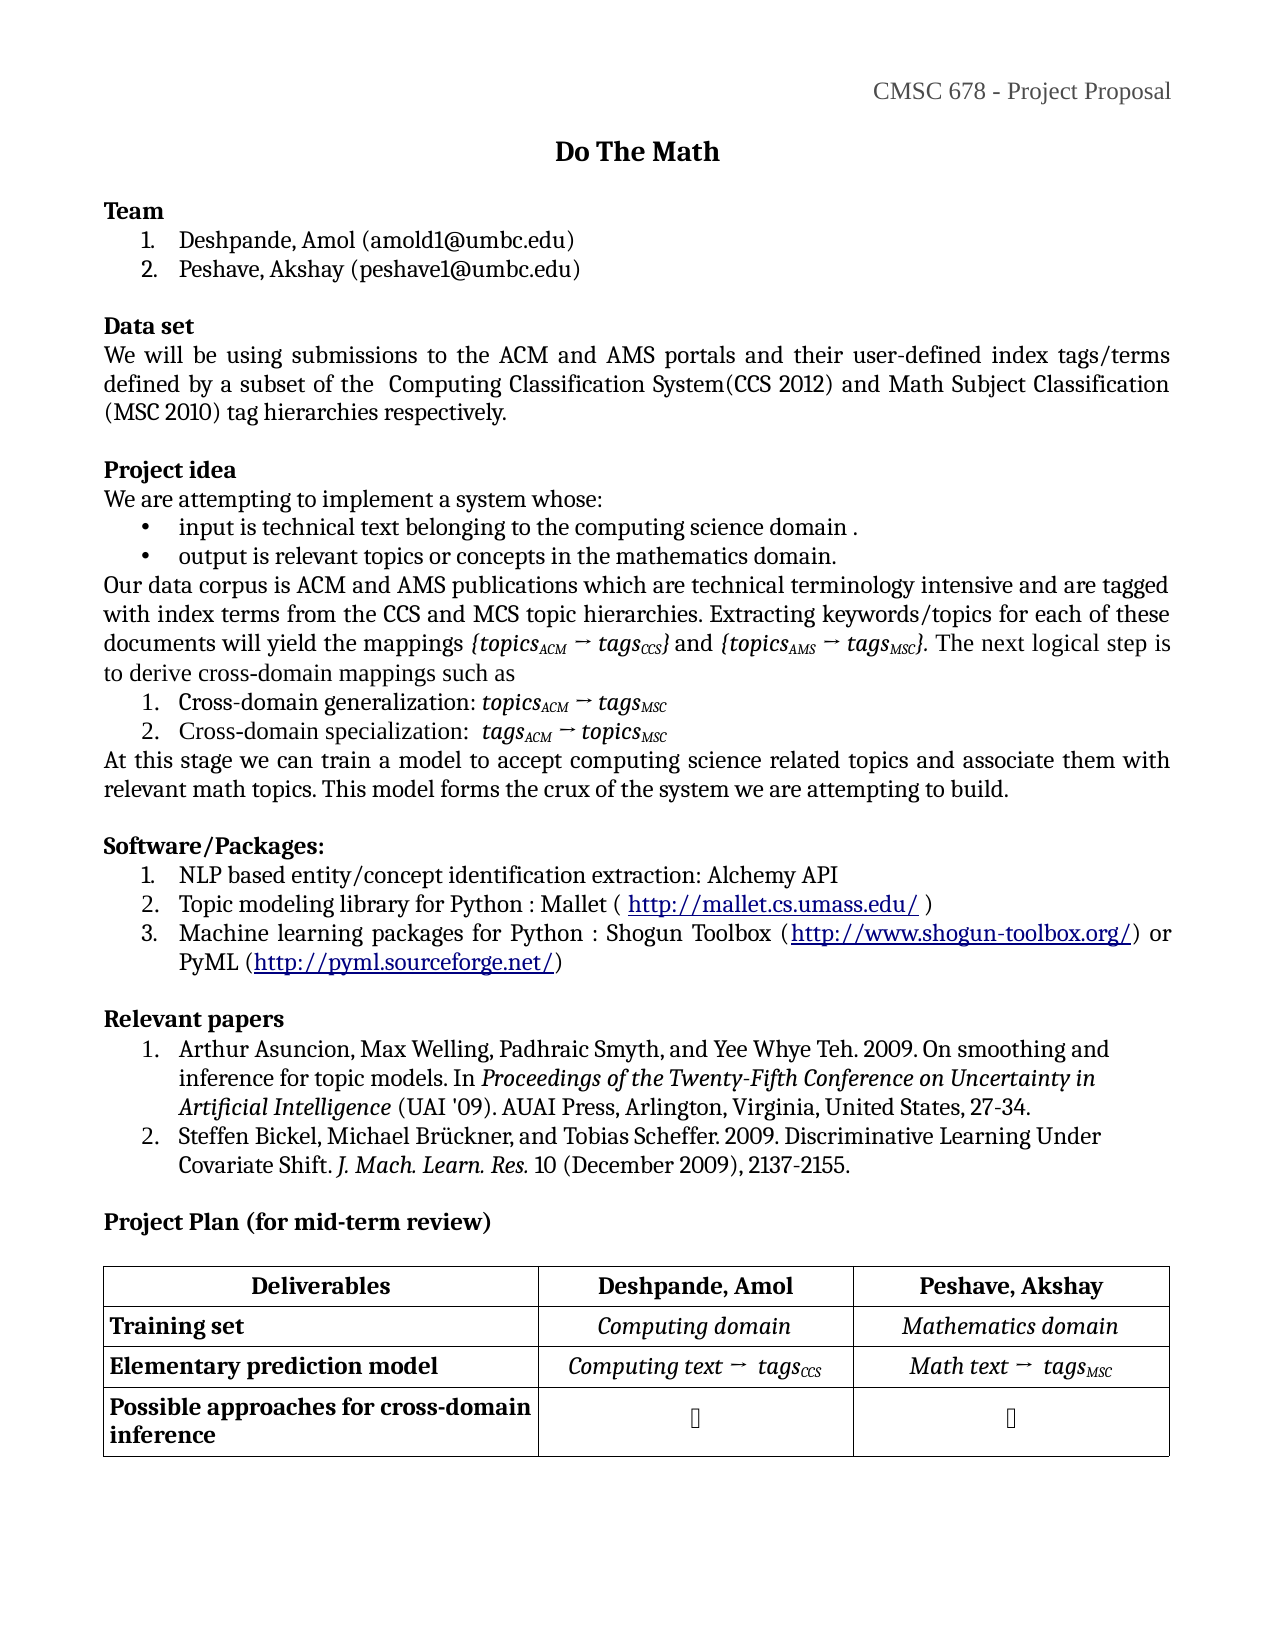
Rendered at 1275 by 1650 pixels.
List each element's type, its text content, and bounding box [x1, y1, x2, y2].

table_cell Mathematics domain [854, 1307, 1169, 1346]
list Arthur Asuncion, Max Welling, Padhraic Smyth, and Yee Whye Teh. 2009. On smoothing and inference for topic models. In Proceedings of the Twenty-Fifth Conference on Uncertainty in Artificial Intelligence (UAI '09). AUAI Press, Arlington, Virginia, United States, 27-34. [141, 1034, 1171, 1121]
table_cell a [854, 1388, 1169, 1456]
table_header Deliverables [104, 1267, 538, 1306]
text Relevant papers [103, 1005, 1171, 1034]
table_header Deshpande, Amol [539, 1267, 853, 1306]
list Steffen Bickel, Michael Brückner, and Tobias Scheffer. 2009. Discriminative Learning Under Covariate Shift. J. Mach. Learn. Res. 10 (December 2009), 2137-2155. [141, 1121, 1171, 1179]
list Topic modeling library for Python : Mallet ( http://mallet.cs.umass.edu/ ) [141, 889, 1171, 919]
list output is relevant topics or concepts in the mathematics domain. [141, 542, 1171, 571]
text Our data corpus is ACM and AMS publications which are technical terminology intensive and are tagged with index terms from the CCS and MCS topic hierarchies. Extracting keywords/topics for each of these documents will yield the mappings {topicsACM → tagsCCS} and {topicsAMS → tagsMSC}. The next logical step is to derive cross-domain mappings such as [103, 571, 1171, 687]
text We are attempting to implement a system whose: [103, 484, 1171, 513]
list Machine learning packages for Python : Shogun Toolbox (http://www.shogun-toolbox.org/) or PyML (http://pyml.sourceforge.net/) [141, 919, 1171, 977]
table_cell Computing text → tagsCCS [539, 1347, 853, 1387]
table_cell Possible approaches for cross-domain inference [104, 1388, 538, 1456]
list Deshpande, Amol (amold1@umbc.edu) [141, 226, 1171, 254]
table_cell Computing domain [539, 1307, 853, 1346]
list Peshave, Akshay (peshave1@umbc.edu) [141, 254, 1171, 283]
text At this stage we can train a model to accept computing science related topics and associate them with relevant math topics. This model forms the crux of the system we are attempting to build. [103, 746, 1171, 803]
text Do The Math [103, 135, 1171, 168]
list Cross-domain specialization: tagsACM → topicsMSC [141, 716, 1171, 746]
text Software/Packages: [103, 832, 1171, 861]
table_cell a [539, 1388, 853, 1456]
text Project Plan (for mid-term review) [103, 1208, 1171, 1237]
text Data set [103, 312, 1171, 341]
text We will be using submissions to the ACM and AMS portals and their user-defined index tags/terms defined by a subset of the Computing Classification System(CCS 2012) and Math Subject Classification (MSC 2010) tag hierarchies respectively. [103, 341, 1171, 427]
table_cell Training set [104, 1307, 538, 1346]
text Team [103, 197, 1171, 226]
text Project idea [103, 456, 1171, 484]
list Cross-domain generalization: topicsACM → tagsMSC [141, 687, 1171, 716]
table_header Peshave, Akshay [854, 1267, 1169, 1306]
table_cell Math text → tagsMSC [854, 1347, 1169, 1387]
list input is technical text belonging to the computing science domain . [141, 513, 1171, 542]
table_cell Elementary prediction model [104, 1347, 538, 1387]
list NLP based entity/concept identification extraction: Alchemy API [141, 861, 1171, 889]
